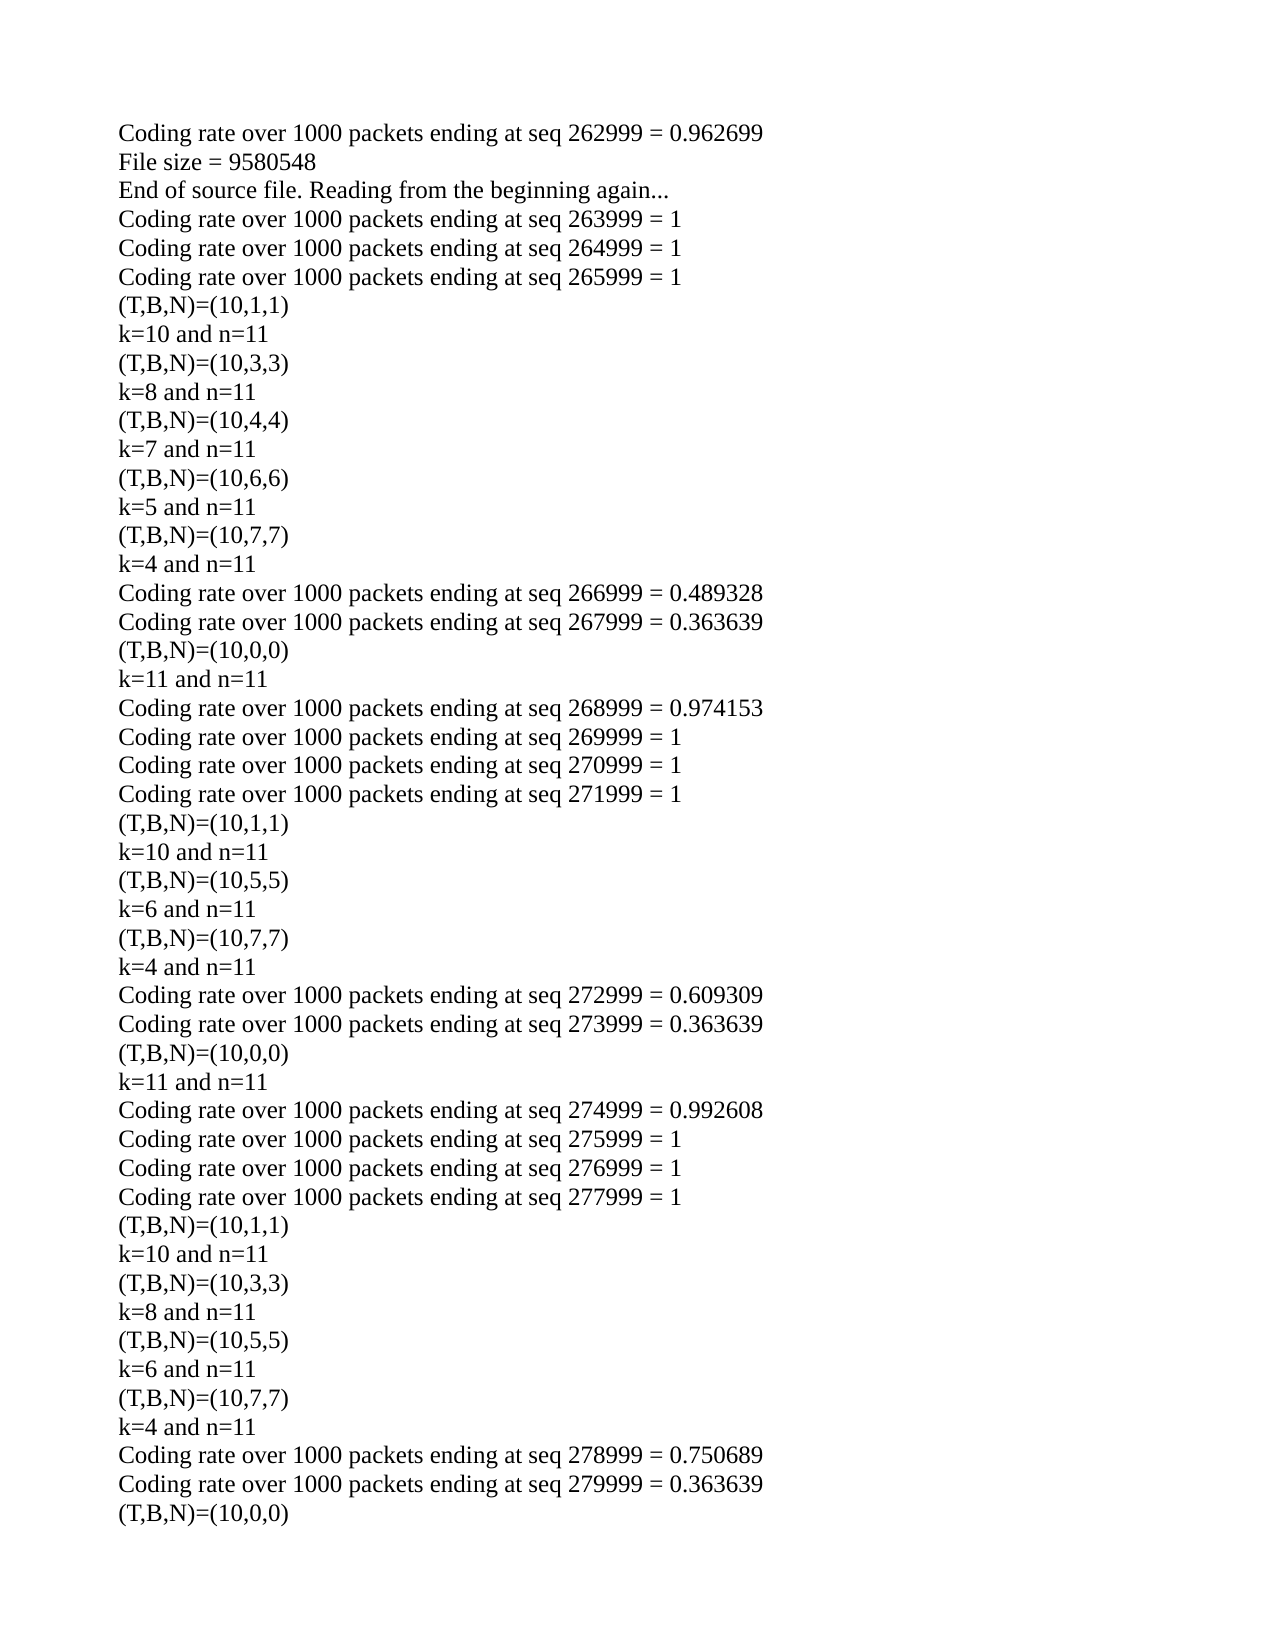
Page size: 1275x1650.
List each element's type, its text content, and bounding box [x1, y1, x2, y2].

text Coding rate over 1000 packets ending at seq 278999 = 0.750689 [118, 1441, 1157, 1469]
text k=5 and n=11 [118, 492, 1157, 521]
text k=8 and n=11 [118, 377, 1157, 406]
text (T,B,N)=(10,0,0) [118, 636, 1157, 664]
text File size = 9580548 [118, 147, 1157, 176]
text (T,B,N)=(10,1,1) [118, 1211, 1157, 1239]
text k=6 and n=11 [118, 894, 1157, 923]
text Coding rate over 1000 packets ending at seq 268999 = 0.974153 [118, 693, 1157, 722]
text Coding rate over 1000 packets ending at seq 279999 = 0.363639 [118, 1469, 1157, 1498]
text Coding rate over 1000 packets ending at seq 274999 = 0.992608 [118, 1096, 1157, 1124]
text (T,B,N)=(10,1,1) [118, 808, 1157, 837]
text (T,B,N)=(10,0,0) [118, 1498, 1157, 1527]
text Coding rate over 1000 packets ending at seq 262999 = 0.962699 [118, 118, 1157, 147]
text (T,B,N)=(10,1,1) [118, 291, 1157, 319]
text Coding rate over 1000 packets ending at seq 269999 = 1 [118, 722, 1157, 751]
text Coding rate over 1000 packets ending at seq 266999 = 0.489328 [118, 578, 1157, 607]
text k=10 and n=11 [118, 837, 1157, 866]
text Coding rate over 1000 packets ending at seq 273999 = 0.363639 [118, 1009, 1157, 1038]
text Coding rate over 1000 packets ending at seq 265999 = 1 [118, 262, 1157, 291]
text k=6 and n=11 [118, 1354, 1157, 1383]
text Coding rate over 1000 packets ending at seq 271999 = 1 [118, 779, 1157, 808]
text Coding rate over 1000 packets ending at seq 264999 = 1 [118, 233, 1157, 262]
text (T,B,N)=(10,3,3) [118, 1268, 1157, 1297]
text k=7 and n=11 [118, 434, 1157, 463]
text k=11 and n=11 [118, 1067, 1157, 1096]
text Coding rate over 1000 packets ending at seq 277999 = 1 [118, 1182, 1157, 1211]
text k=11 and n=11 [118, 664, 1157, 693]
text End of source file. Reading from the beginning again... [118, 176, 1157, 204]
text (T,B,N)=(10,0,0) [118, 1038, 1157, 1067]
text Coding rate over 1000 packets ending at seq 263999 = 1 [118, 204, 1157, 233]
text Coding rate over 1000 packets ending at seq 275999 = 1 [118, 1124, 1157, 1153]
text k=8 and n=11 [118, 1297, 1157, 1326]
text (T,B,N)=(10,5,5) [118, 866, 1157, 894]
text k=10 and n=11 [118, 319, 1157, 348]
text (T,B,N)=(10,4,4) [118, 406, 1157, 434]
text k=10 and n=11 [118, 1239, 1157, 1268]
text Coding rate over 1000 packets ending at seq 270999 = 1 [118, 751, 1157, 779]
text Coding rate over 1000 packets ending at seq 267999 = 0.363639 [118, 607, 1157, 636]
text (T,B,N)=(10,7,7) [118, 521, 1157, 549]
text k=4 and n=11 [118, 1412, 1157, 1441]
text k=4 and n=11 [118, 952, 1157, 981]
text (T,B,N)=(10,7,7) [118, 1383, 1157, 1412]
text (T,B,N)=(10,3,3) [118, 348, 1157, 377]
text (T,B,N)=(10,6,6) [118, 463, 1157, 492]
text Coding rate over 1000 packets ending at seq 272999 = 0.609309 [118, 981, 1157, 1009]
text k=4 and n=11 [118, 549, 1157, 578]
text (T,B,N)=(10,5,5) [118, 1326, 1157, 1354]
text Coding rate over 1000 packets ending at seq 276999 = 1 [118, 1153, 1157, 1182]
text (T,B,N)=(10,7,7) [118, 923, 1157, 952]
